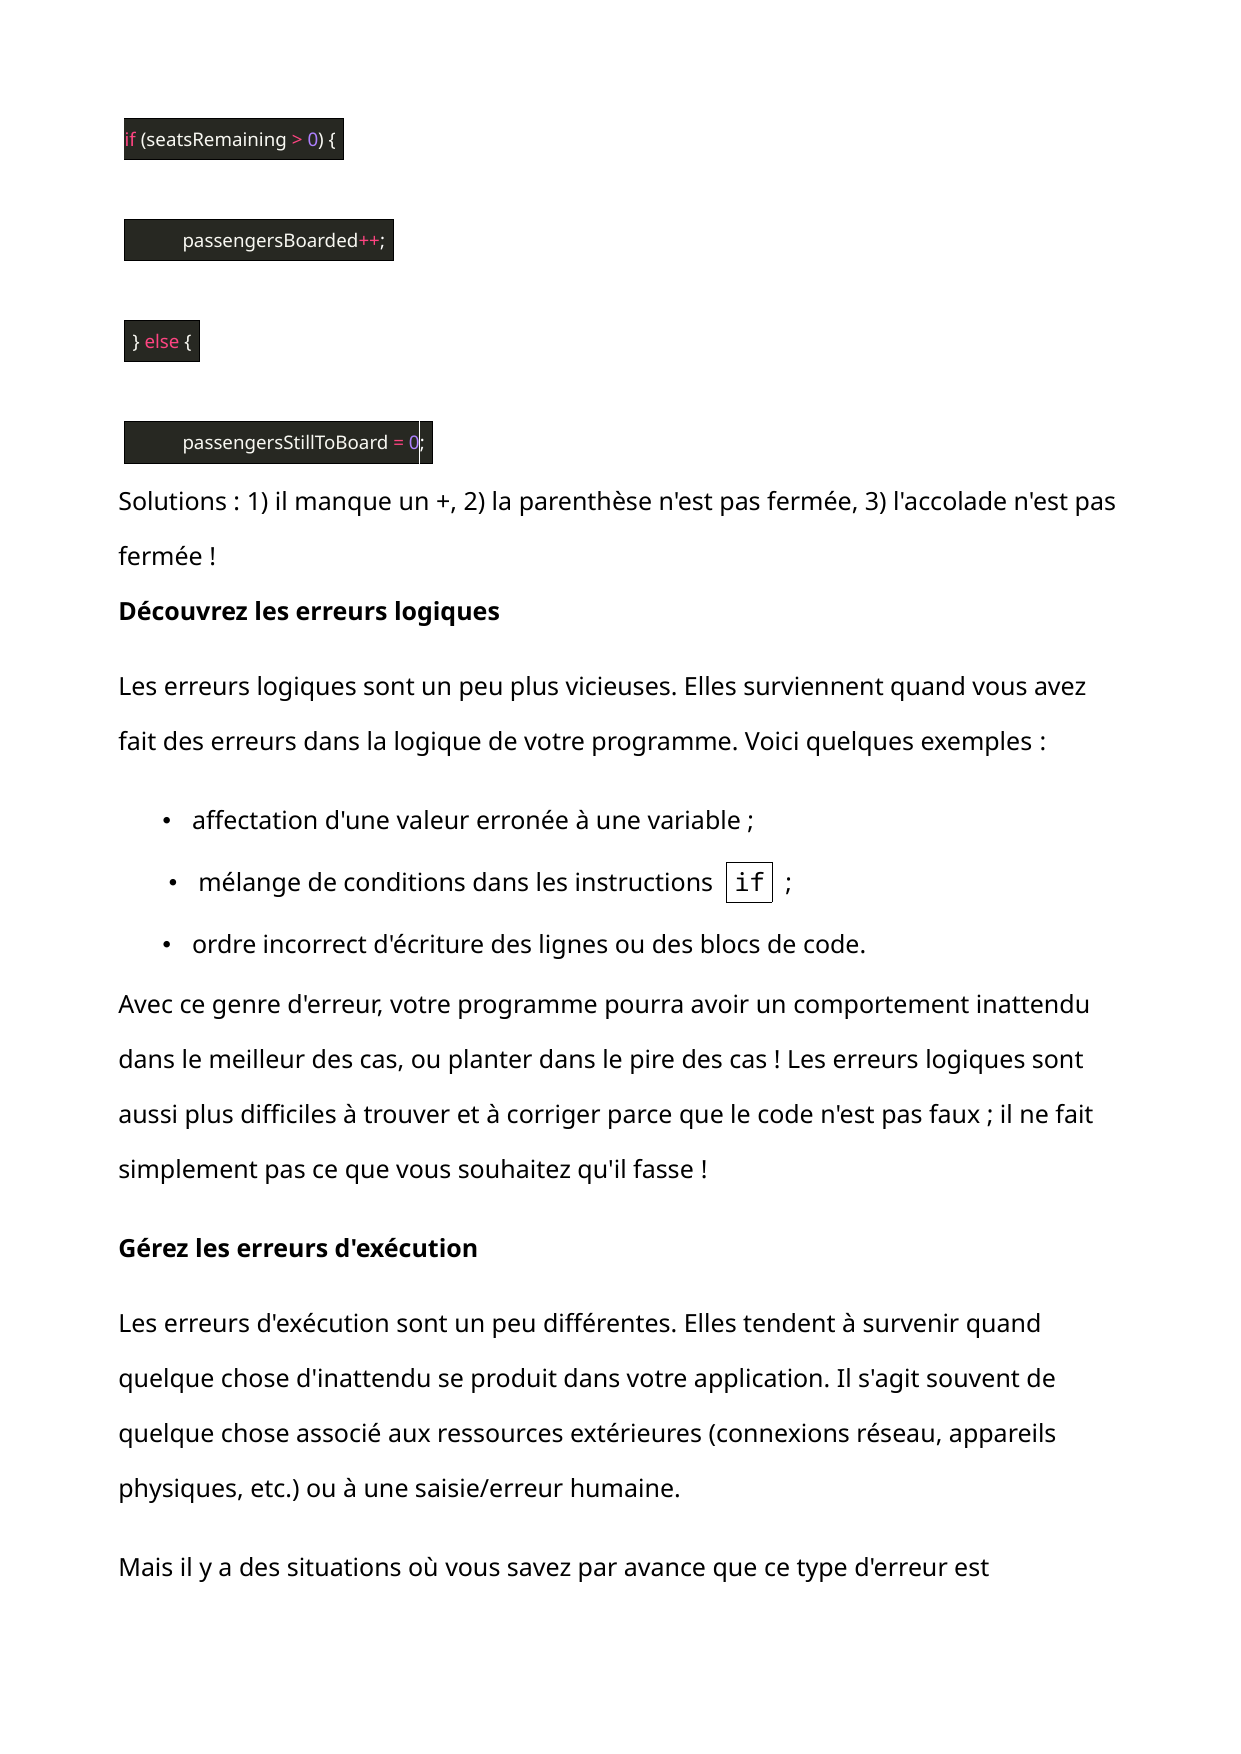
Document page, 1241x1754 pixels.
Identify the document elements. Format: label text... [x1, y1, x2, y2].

list affectation d'une valeur erronée à une variable ; [162, 802, 1122, 836]
text [344, 118, 1111, 159]
text passengersBoarded++; [125, 220, 393, 260]
text Les erreurs d'exécution sont un peu différentes. Elles tendent à survenir quand quelque chose d'inattendu se produit dans votre application. Il s'agit souvent de quelque chose associé aux ressources extérieures (connexions réseau, appareils physiques, etc.) ou à une saisie/erreur humaine. [118, 1306, 1122, 1505]
list mélange de conditions dans les instructions if ; [773, 862, 1116, 902]
text passengersStillToBoard = 0; [125, 422, 432, 463]
list ordre incorrect d'écriture des lignes ou des blocs de code. [162, 927, 1122, 961]
subtitle Découvrez les erreurs logiques [118, 593, 1122, 627]
text [433, 421, 1111, 463]
text if (seatsRemaining > 0) { [124, 119, 343, 159]
text Les erreurs logiques sont un peu plus vicieuses. Elles surviennent quand vous avez fait des erreurs dans la logique de votre programme. Voici quelques exemples : [118, 669, 1122, 758]
text Mais il y a des situations où vous savez par avance que ce type d'erreur est [118, 1550, 1122, 1584]
subtitle Gérez les erreurs d'exécution [118, 1231, 1122, 1265]
text } else { [125, 321, 199, 361]
text Avec ce genre d'erreur, votre programme pourra avoir un comportement inattendu dans le meilleur des cas, ou planter dans le pire des cas ! Les erreurs logiques sont aussi plus difficiles à trouver et à corriger parce que le code n'est pas faux ; il ne fait simplement pas ce que vous souhaitez qu'il fasse ! [118, 987, 1122, 1186]
text Solutions : 1) il manque un +, 2) la parenthèse n'est pas fermée, 3) l'accolade n'est pas fermée ! [118, 483, 1122, 572]
text [394, 219, 1111, 261]
text [200, 320, 1111, 362]
list mélange de conditions dans les instructions if ; [168, 862, 726, 902]
list mélange de conditions dans les instructions if ; [727, 863, 772, 902]
